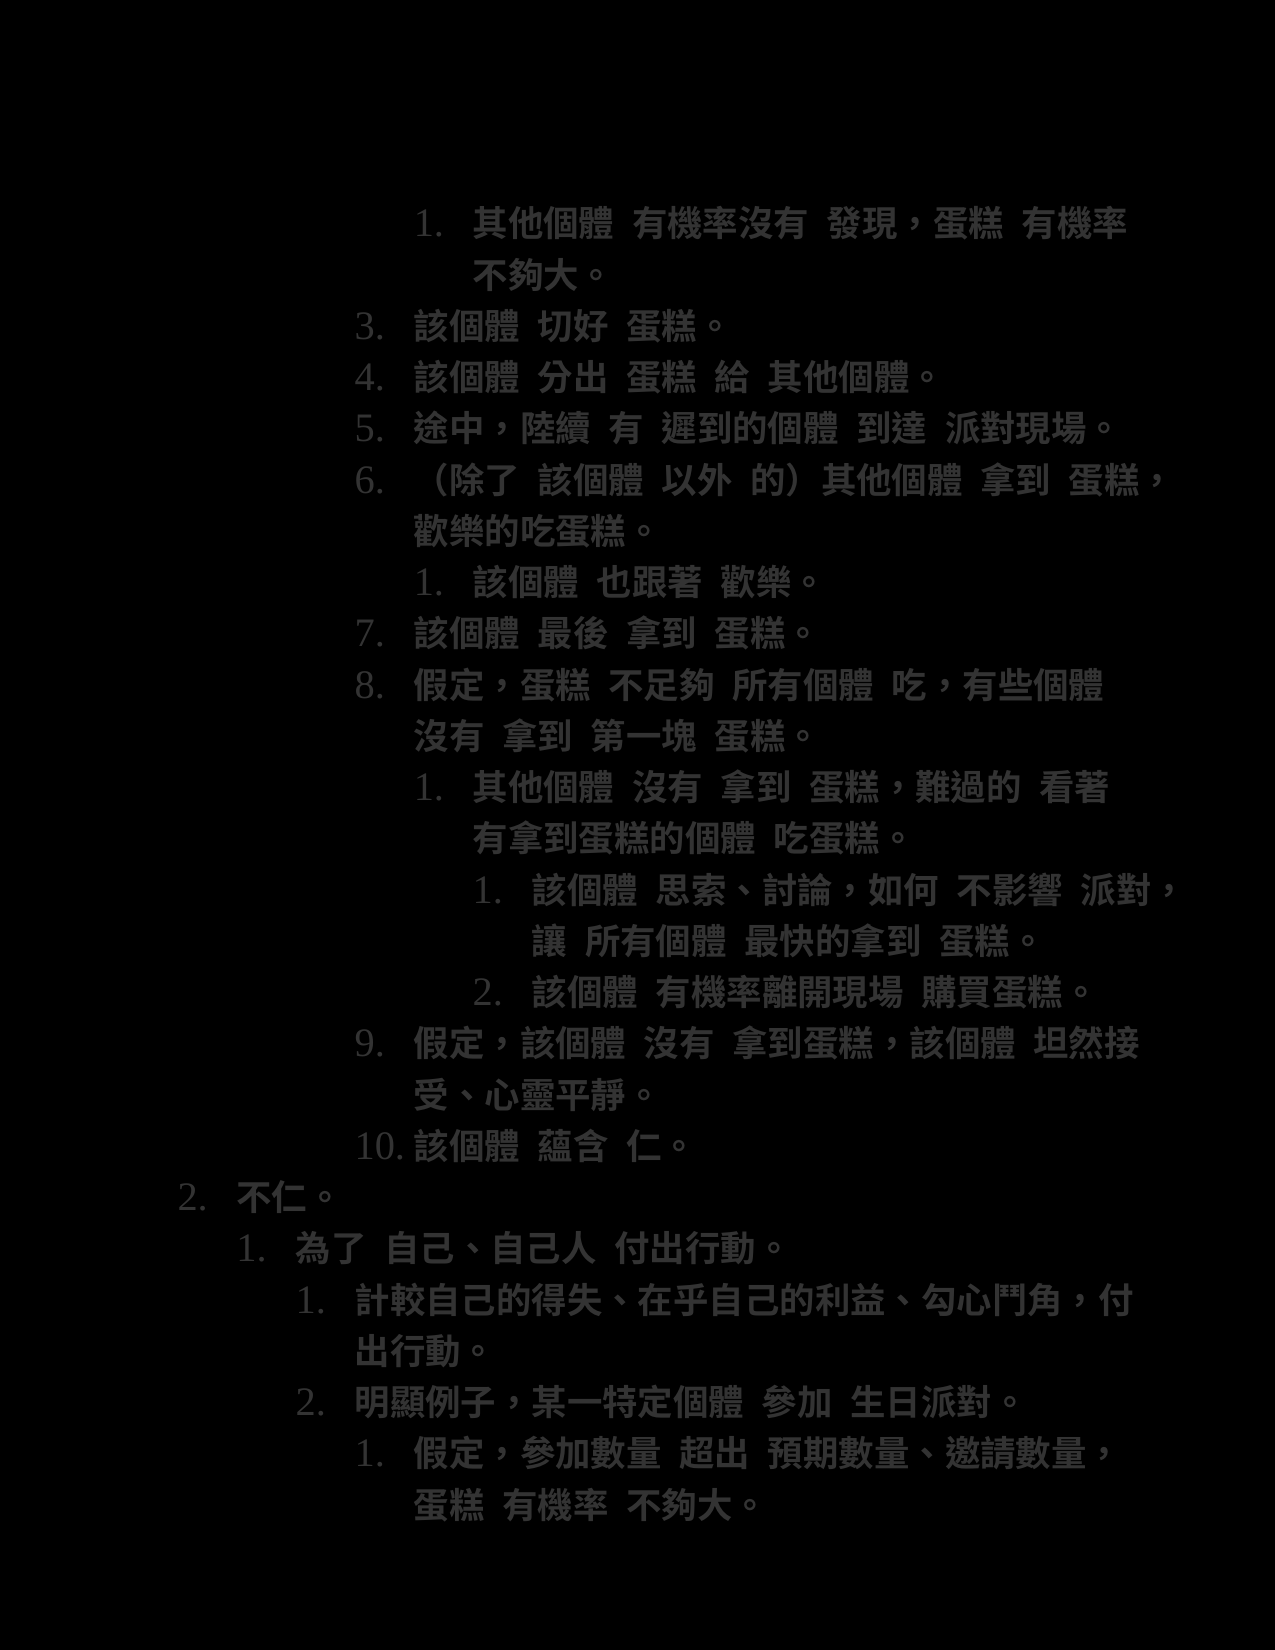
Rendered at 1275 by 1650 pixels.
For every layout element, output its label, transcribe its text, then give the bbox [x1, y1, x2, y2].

list （除了 該個體 以外 的）其他個體 拿到 蛋糕，歡樂的吃蛋糕。 [354, 452, 1157, 554]
list 該個體 分出 蛋糕 給 其他個體。 [354, 349, 1157, 401]
list 該個體 也跟著 歡樂。 [413, 554, 1157, 606]
list 該個體 有機率離開現場 購買蛋糕。 [472, 964, 1157, 1016]
list 該個體 思索、討論，如何 不影響 派對，讓 所有個體 最快的拿到 蛋糕。 [472, 862, 1157, 964]
list 假定，該個體 沒有 拿到蛋糕，該個體 坦然接受、心靈平靜。 [354, 1016, 1157, 1118]
list 該個體 切好 蛋糕。 [354, 298, 1157, 349]
list 其他個體 有機率沒有 發現，蛋糕 有機率 不夠大。 [413, 196, 1157, 298]
list 假定，參加數量 超出 預期數量、邀請數量，蛋糕 有機率 不夠大。 [354, 1426, 1157, 1528]
list 假定，蛋糕 不足夠 所有個體 吃，有些個體 沒有 拿到 第一塊 蛋糕。 [354, 657, 1157, 759]
list 計較自己的得失、在乎自己的利益、勾心鬥角，付出行動。 [295, 1272, 1157, 1374]
list 為了 自己、自己人 付出行動。 [236, 1221, 1157, 1272]
list 該個體 最後 拿到 蛋糕。 [354, 606, 1157, 657]
list 其他個體 沒有 拿到 蛋糕，難過的 看著 有拿到蛋糕的個體 吃蛋糕。 [413, 759, 1157, 862]
list 該個體 蘊含 仁。 [354, 1118, 1157, 1169]
list 不仁。 [177, 1169, 1157, 1221]
list 途中，陸續 有 遲到的個體 到達 派對現場。 [354, 401, 1157, 452]
list 明顯例子，某一特定個體 參加 生日派對。 [295, 1374, 1157, 1426]
